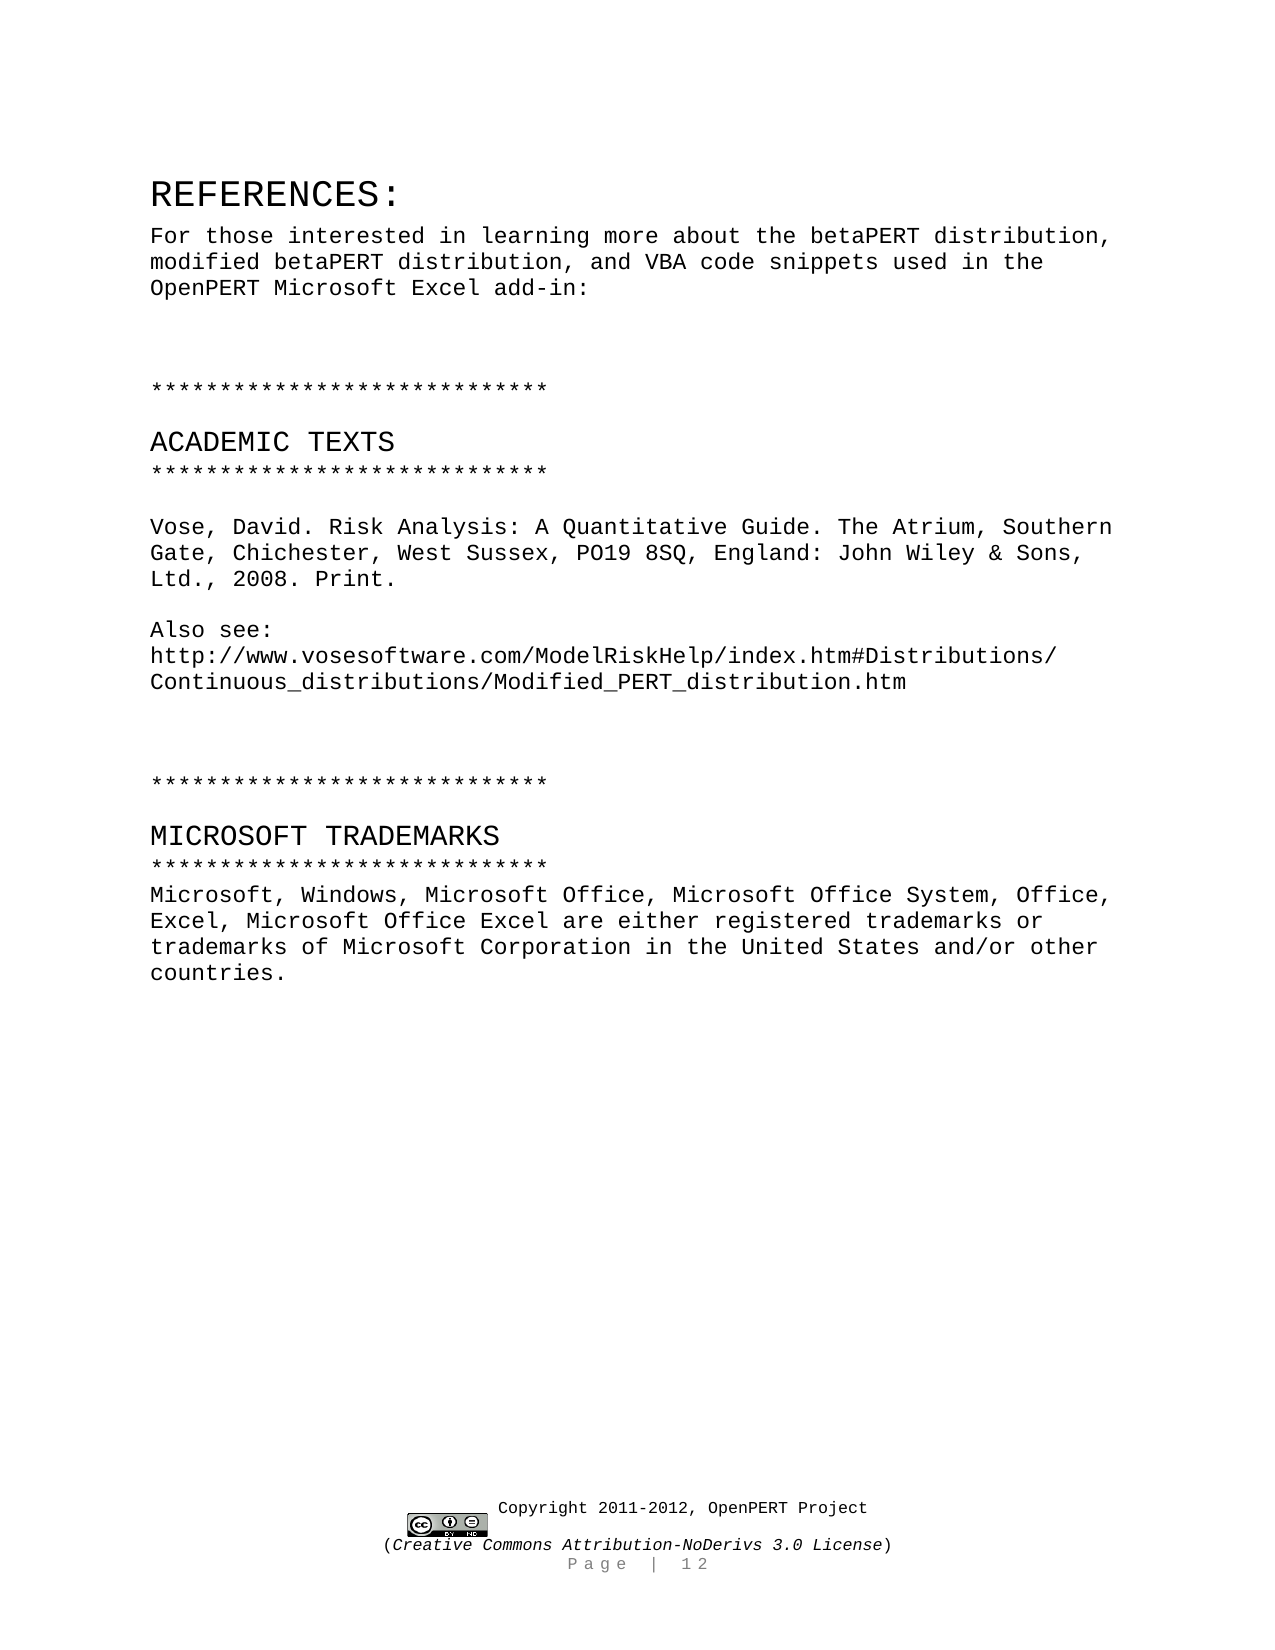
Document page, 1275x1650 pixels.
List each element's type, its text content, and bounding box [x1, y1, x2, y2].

text Also see: [150, 619, 1125, 645]
text http://www.vosesoftware.com/ModelRiskHelp/index.htm#Distributions/Continuous_distributions/Modified_PERT_distribution.htm [150, 645, 1125, 697]
text ***************************** [150, 857, 1125, 883]
text ***************************** [150, 380, 1125, 406]
subtitle MICROSOFT TRADEMARKS [150, 821, 1125, 854]
text For those interested in learning more about the betaPERT distribution, modified betaPERT distribution, and VBA code snippets used in the OpenPERT Microsoft Excel add-in: [150, 224, 1125, 302]
subtitle REFERENCES: [150, 176, 1125, 218]
text ***************************** [150, 774, 1125, 800]
text Vose, David. Risk Analysis: A Quantitative Guide. The Atrium, Southern Gate, Chichester, West Sussex, PO19 8SQ, England: John Wiley & Sons, Ltd., 2008. Print. [150, 515, 1125, 593]
subtitle ACADEMIC TEXTS [150, 427, 1125, 460]
text Microsoft, Windows, Microsoft Office, Microsoft Office System, Office, Excel, Microsoft Office Excel are either registered trademarks or trademarks of Microsoft Corporation in the United States and/or other countries. [150, 883, 1125, 987]
text ***************************** [150, 463, 1125, 489]
